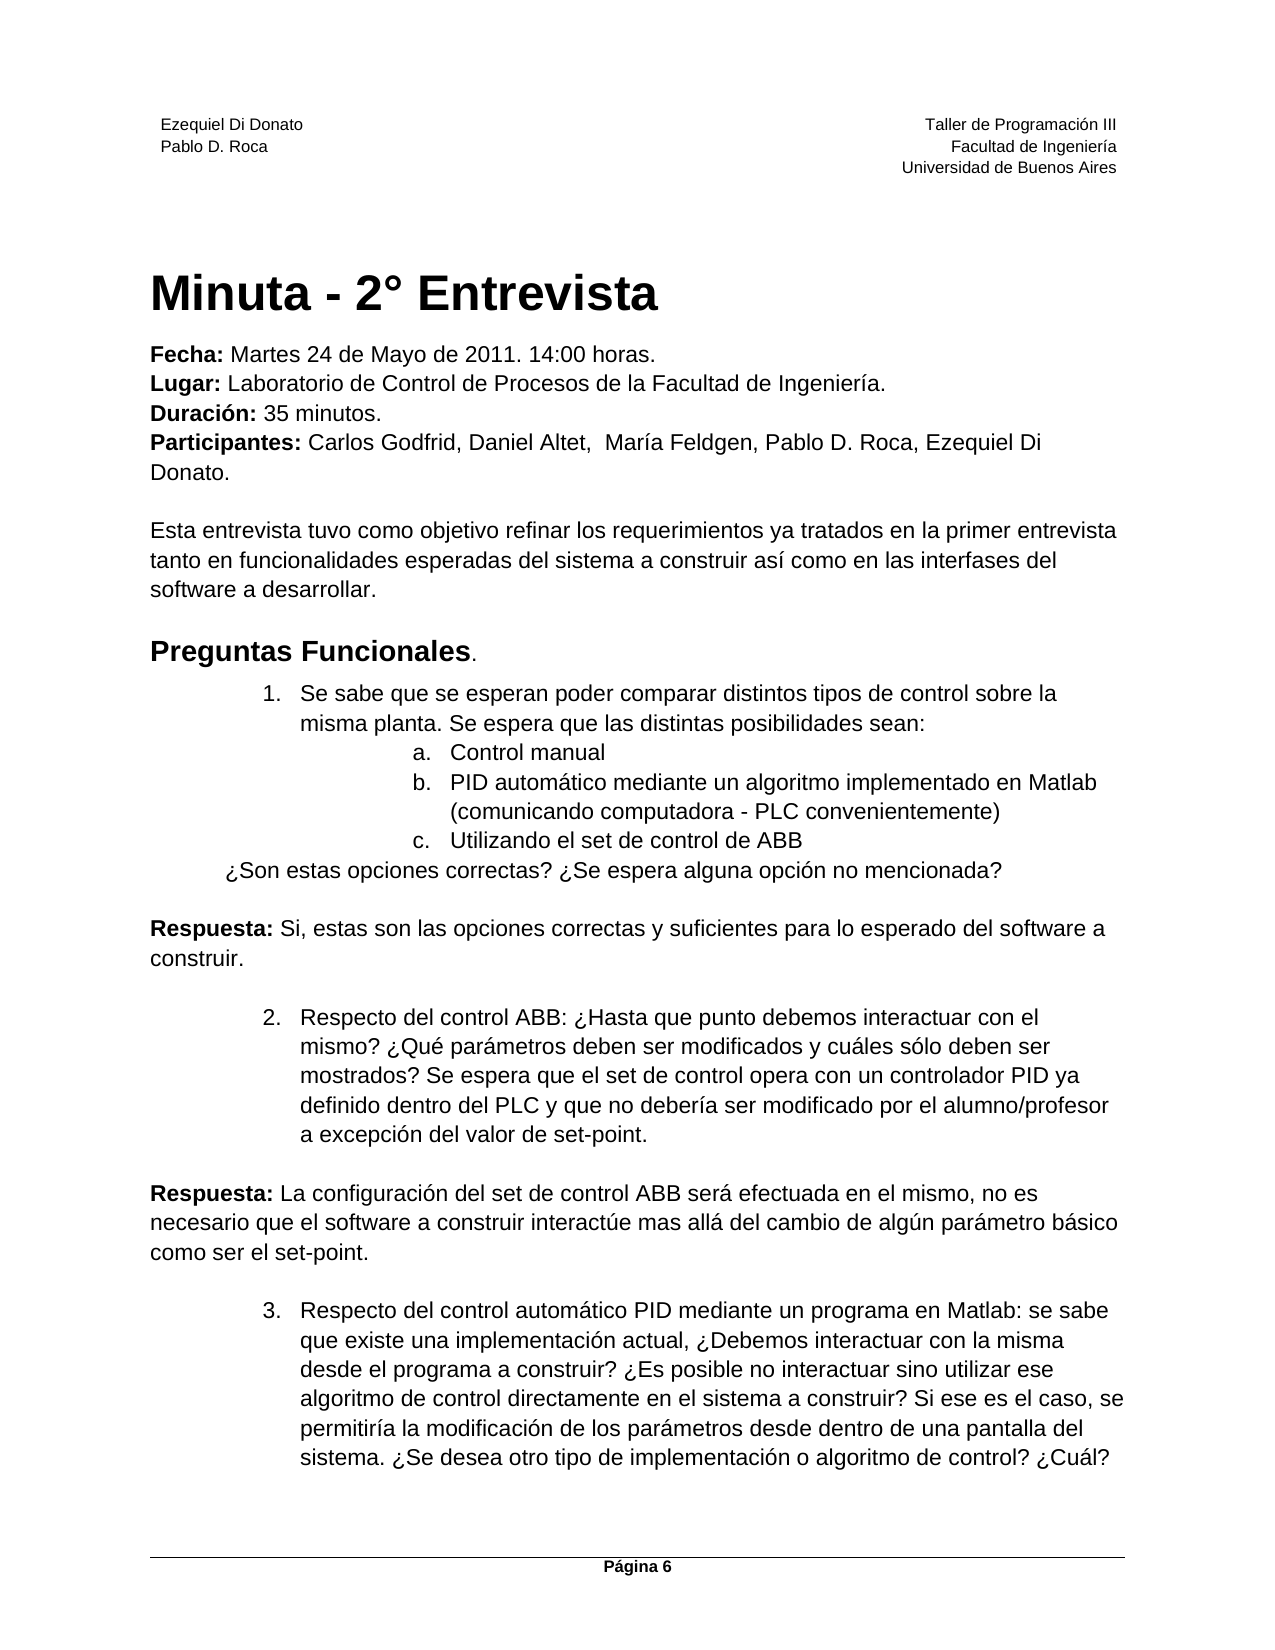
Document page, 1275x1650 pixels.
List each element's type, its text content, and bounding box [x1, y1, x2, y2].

list Utilizando el set de control de ABB [412, 828, 1125, 853]
list Control manual [412, 740, 1125, 765]
list Respecto del control ABB: ¿Hasta que punto debemos interactuar con el mismo? ¿Qué parámetros deben ser modificados y cuáles sólo deben ser mostrados? Se espera que el set de control opera con un controlador PID ya definido dentro del PLC y que no debería ser modificado por el alumno/profesor a excepción del valor de set-point. [262, 1004, 1125, 1147]
subtitle Minuta - 2° Entrevista [150, 265, 1125, 321]
text Esta entrevista tuvo como objetivo refinar los requerimientos ya tratados en la primer entrevista tanto en funcionalidades esperadas del sistema a construir así como en las interfases del software a desarrollar. [150, 518, 1125, 602]
list PID automático mediante un algoritmo implementado en Matlab (comunicando computadora - PLC convenientemente) [412, 769, 1125, 824]
text Respuesta: Si, estas son las opciones correctas y suficientes para lo esperado del software a construir. [150, 916, 1125, 971]
list Respecto del control automático PID mediante un programa en Matlab: se sabe que existe una implementación actual, ¿Debemos interactuar con la misma desde el programa a construir? ¿Es posible no interactuar sino utilizar ese algoritmo de control directamente en el sistema a construir? Si ese es el caso, se permitiría la modificación de los parámetros desde dentro de una pantalla del sistema. ¿Se desea otro tipo de implementación o algoritmo de control? ¿Cuál? [262, 1298, 1125, 1470]
text Duración: 35 minutos. [150, 401, 1125, 426]
subtitle Preguntas Funcionales. [150, 635, 1125, 668]
list Se sabe que se esperan poder comparar distintos tipos de control sobre la misma planta. Se espera que las distintas posibilidades sean: [262, 681, 1125, 736]
text Fecha: Martes 24 de Mayo de 2011. 14:00 horas. [150, 342, 1125, 367]
text ¿Son estas opciones correctas? ¿Se espera alguna opción no mencionada? [225, 857, 1125, 883]
text Respuesta: La configuración del set de control ABB será efectuada en el mismo, no es necesario que el software a construir interactúe mas allá del cambio de algún parámetro básico como ser el set-point. [150, 1180, 1125, 1265]
text Lugar: Laboratorio de Control de Procesos de la Facultad de Ingeniería. [150, 371, 1125, 397]
text Participantes: Carlos Godfrid, Daniel Altet, María Feldgen, Pablo D. Roca, Ezequiel Di Donato. [150, 430, 1125, 485]
